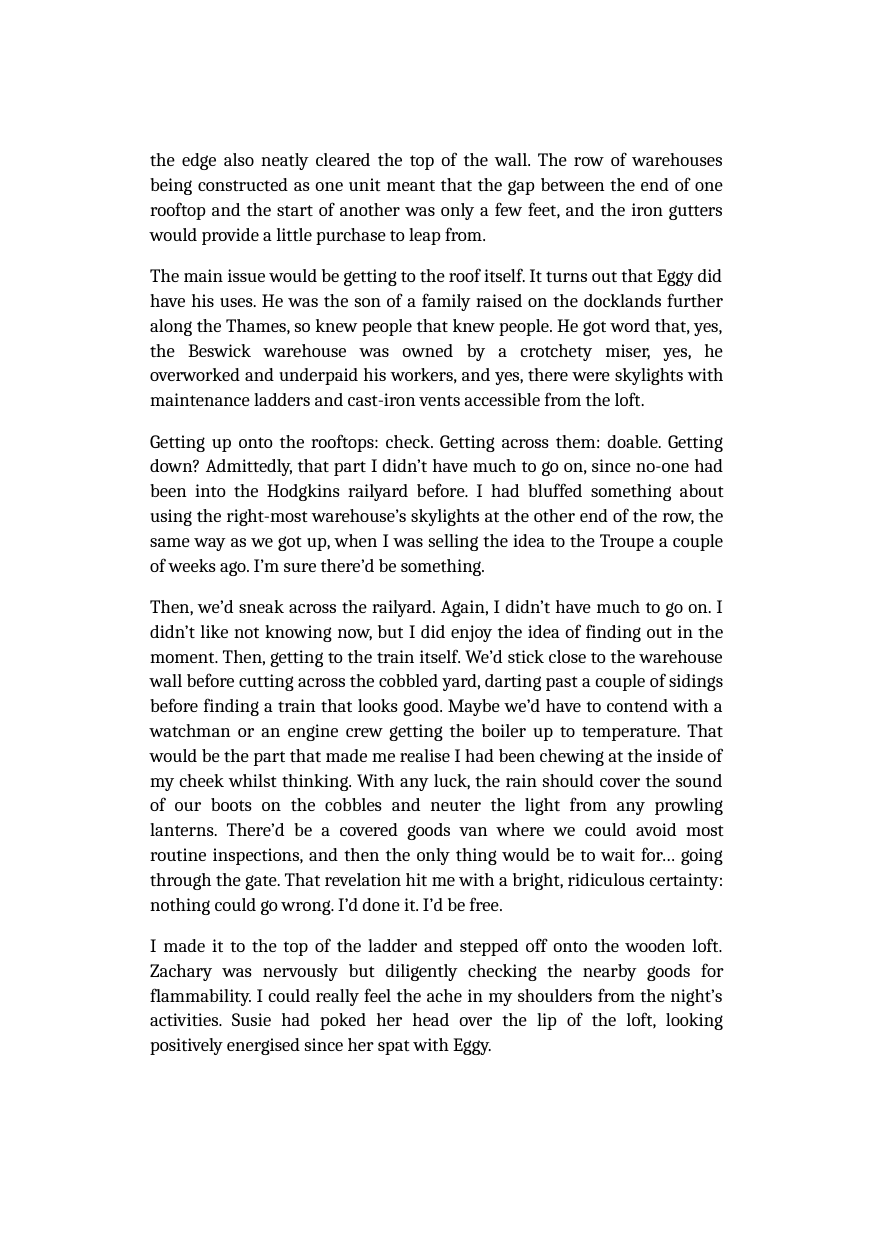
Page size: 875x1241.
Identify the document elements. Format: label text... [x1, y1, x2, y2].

text I made it to the top of the ladder and stepped off onto the wooden loft. Zachary was nervously but diligently checking the nearby goods for flammability. I could really feel the ache in my shoulders from the night’s activities. Susie had poked her head over the lip of the loft, looking positively energised since her spat with Eggy. [150, 936, 724, 1056]
text The main issue would be getting to the roof itself. It turns out that Eggy did have his uses. He was the son of a family raised on the docklands further along the Thames, so knew people that knew people. He got word that, yes, the Beswick warehouse was owned by a crotchety miser, yes, he overworked and underpaid his workers, and yes, there were skylights with maintenance ladders and cast-iron vents accessible from the loft. [150, 266, 724, 411]
text the edge also neatly cleared the top of the wall. The row of warehouses being constructed as one unit meant that the gap between the end of one rooftop and the start of another was only a few feet, and the iron gutters would provide a little purchase to leap from. [150, 150, 724, 246]
text Getting up onto the rooftops: check. Getting across them: doable. Getting down? Admittedly, that part I didn’t have much to go on, since no-one had been into the Hodgkins railyard before. I had bluffed something about using the right-most warehouse’s skylights at the other end of the row, the same way as we got up, when I was selling the idea to the Troupe a couple of weeks ago. I’m sure there’d be something. [150, 431, 724, 577]
text Then, we’d sneak across the railyard. Again, I didn’t have much to go on. I didn’t like not knowing now, but I did enjoy the idea of finding out in the moment. Then, getting to the train itself. We’d stick close to the warehouse wall before cutting across the cobbled yard, darting past a couple of sidings before finding a train that looks good. Maybe we’d have to contend with a watchman or an engine crew getting the boiler up to temperature. That would be the part that made me realise I had been chewing at the inside of my cheek whilst thinking. With any luck, the rain should cover the sound of our boots on the cobbles and neuter the light from any prowling lanterns. There’d be a covered goods van where we could avoid most routine inspections, and then the only thing would be to wait for… going through the gate. That revelation hit me with a bright, ridiculous certainty: nothing could go wrong. I’d done it. I’d be free. [150, 597, 724, 916]
